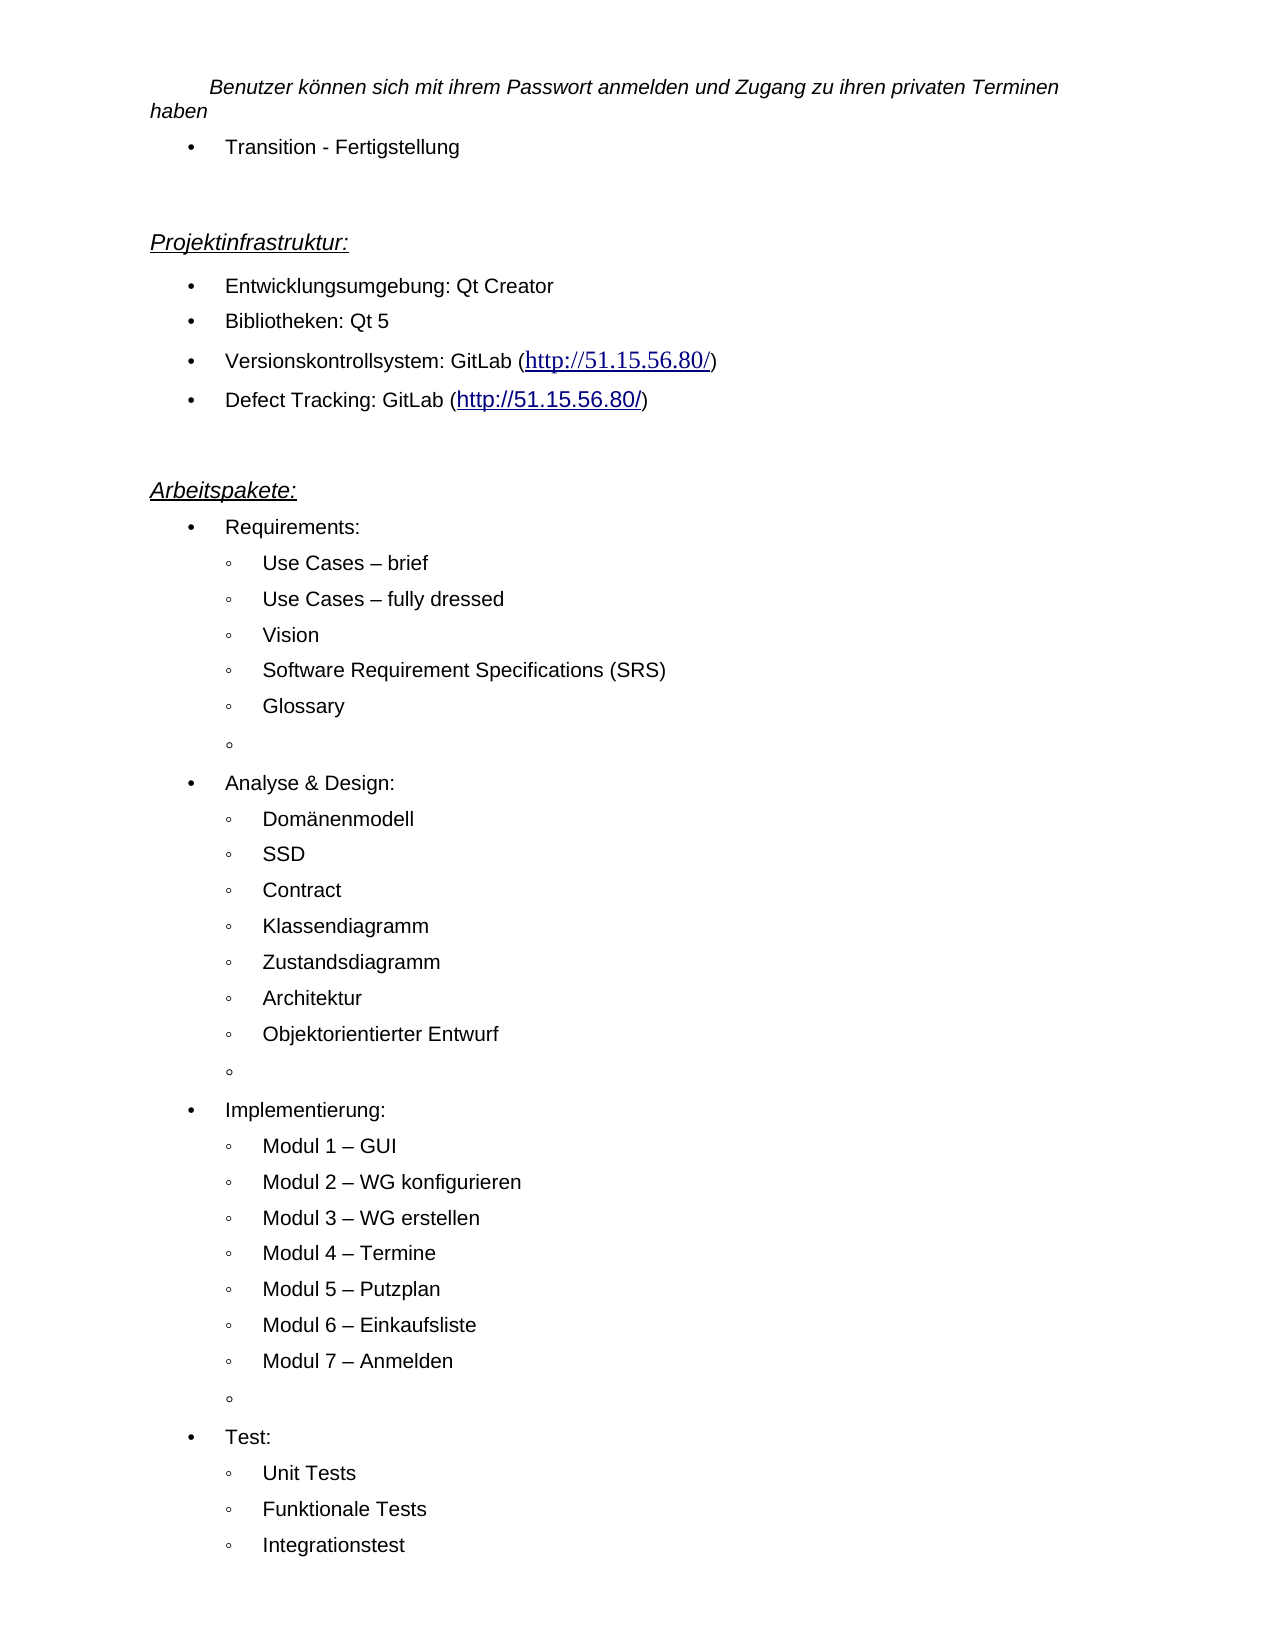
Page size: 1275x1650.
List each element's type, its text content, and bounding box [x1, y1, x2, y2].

list Modul 4 – Termine [225, 1241, 1125, 1265]
list Integrationstest [225, 1533, 1125, 1557]
list Zustandsdiagramm [225, 950, 1125, 974]
list Contract [225, 878, 1125, 902]
text Projektinfrastruktur: [150, 229, 1125, 256]
list Objektorientierter Entwurf [225, 1021, 1125, 1045]
list Entwicklungsumgebung: Qt Creator [187, 273, 1125, 297]
list Vision [225, 622, 1125, 646]
list Funktionale Tests [225, 1497, 1125, 1521]
list Domänenmodell [225, 806, 1125, 830]
list Modul 6 – Einkaufsliste [225, 1313, 1125, 1337]
list Glossary [225, 694, 1125, 718]
list Software Requirement Specifications (SRS) [225, 658, 1125, 682]
list Unit Tests [225, 1461, 1125, 1485]
list Architektur [225, 986, 1125, 1009]
list Modul 7 – Anmelden [225, 1349, 1125, 1373]
list Use Cases – fully dressed [225, 587, 1125, 611]
list Modul 5 – Putzplan [225, 1277, 1125, 1301]
list Use Cases – brief [225, 551, 1125, 575]
list Transition - Fertigstellung [187, 135, 1125, 159]
list Modul 1 – GUI [225, 1134, 1125, 1158]
list Versionskontrollsystem: GitLab (http://51.15.56.80/) [187, 345, 1125, 374]
list Bibliotheken: Qt 5 [187, 309, 1125, 333]
list Modul 3 – WG erstellen [225, 1205, 1125, 1229]
list SSD [225, 842, 1125, 866]
list Analyse & Design: [187, 771, 1125, 794]
list Modul 2 – WG konfigurieren [225, 1169, 1125, 1193]
list Implementierung: [187, 1098, 1125, 1122]
text Benutzer können sich mit ihrem Passwort anmelden und Zugang zu ihren privaten Terminen haben [150, 75, 1125, 123]
list Test: [187, 1425, 1125, 1449]
list Klassendiagramm [225, 914, 1125, 938]
text Arbeitspakete: [150, 477, 1125, 503]
list Defect Tracking: GitLab (http://51.15.56.80/) [187, 386, 1125, 412]
list Requirements: [187, 515, 1125, 539]
